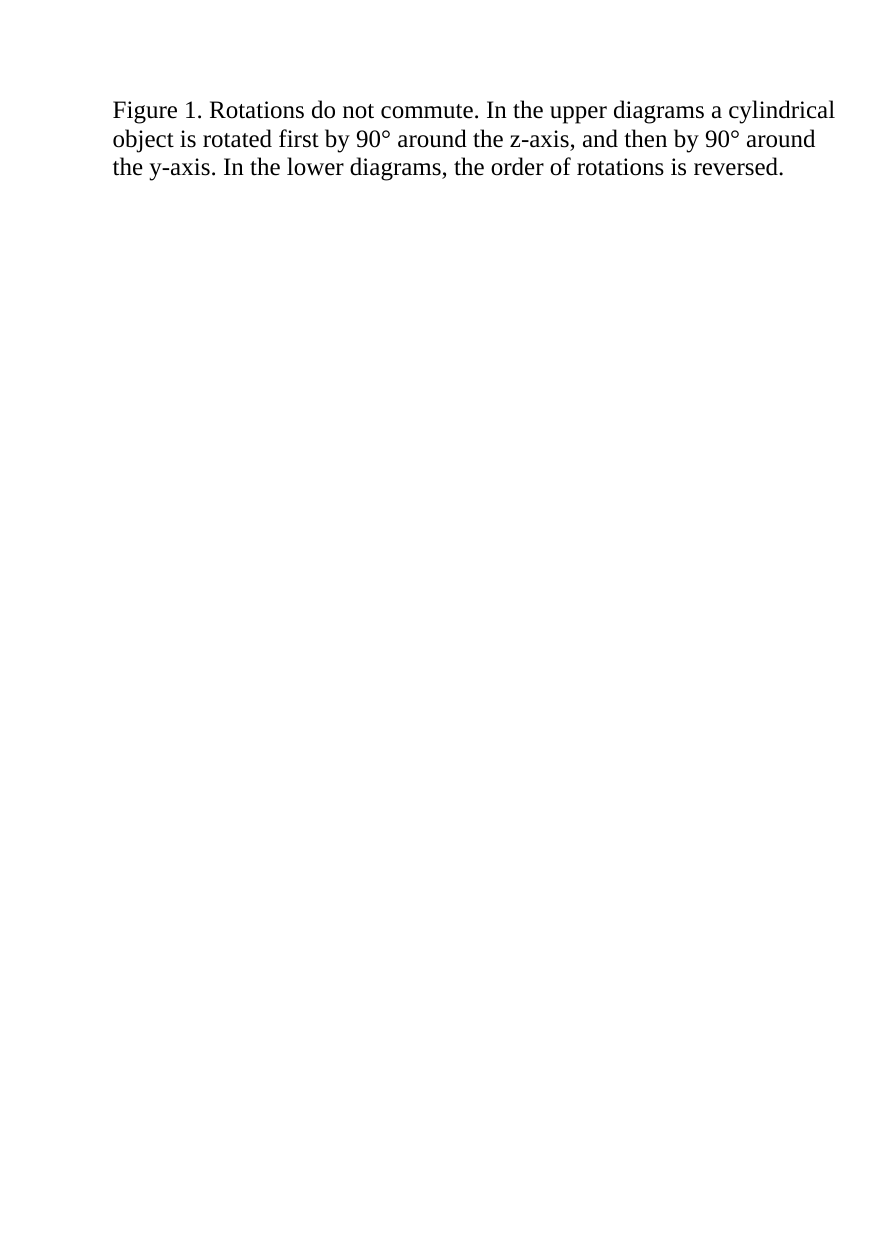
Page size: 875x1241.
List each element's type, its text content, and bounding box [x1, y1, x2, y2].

text Figure 1. Rotations do not commute. In the upper diagrams a cylindrical object is rotated first by 90° around the z-axis, and then by 90° around the y-axis. In the lower diagrams, the order of rotations is reversed. [112, 95, 837, 181]
table_cell [106, 38, 151, 66]
table_cell [151, 38, 809, 66]
